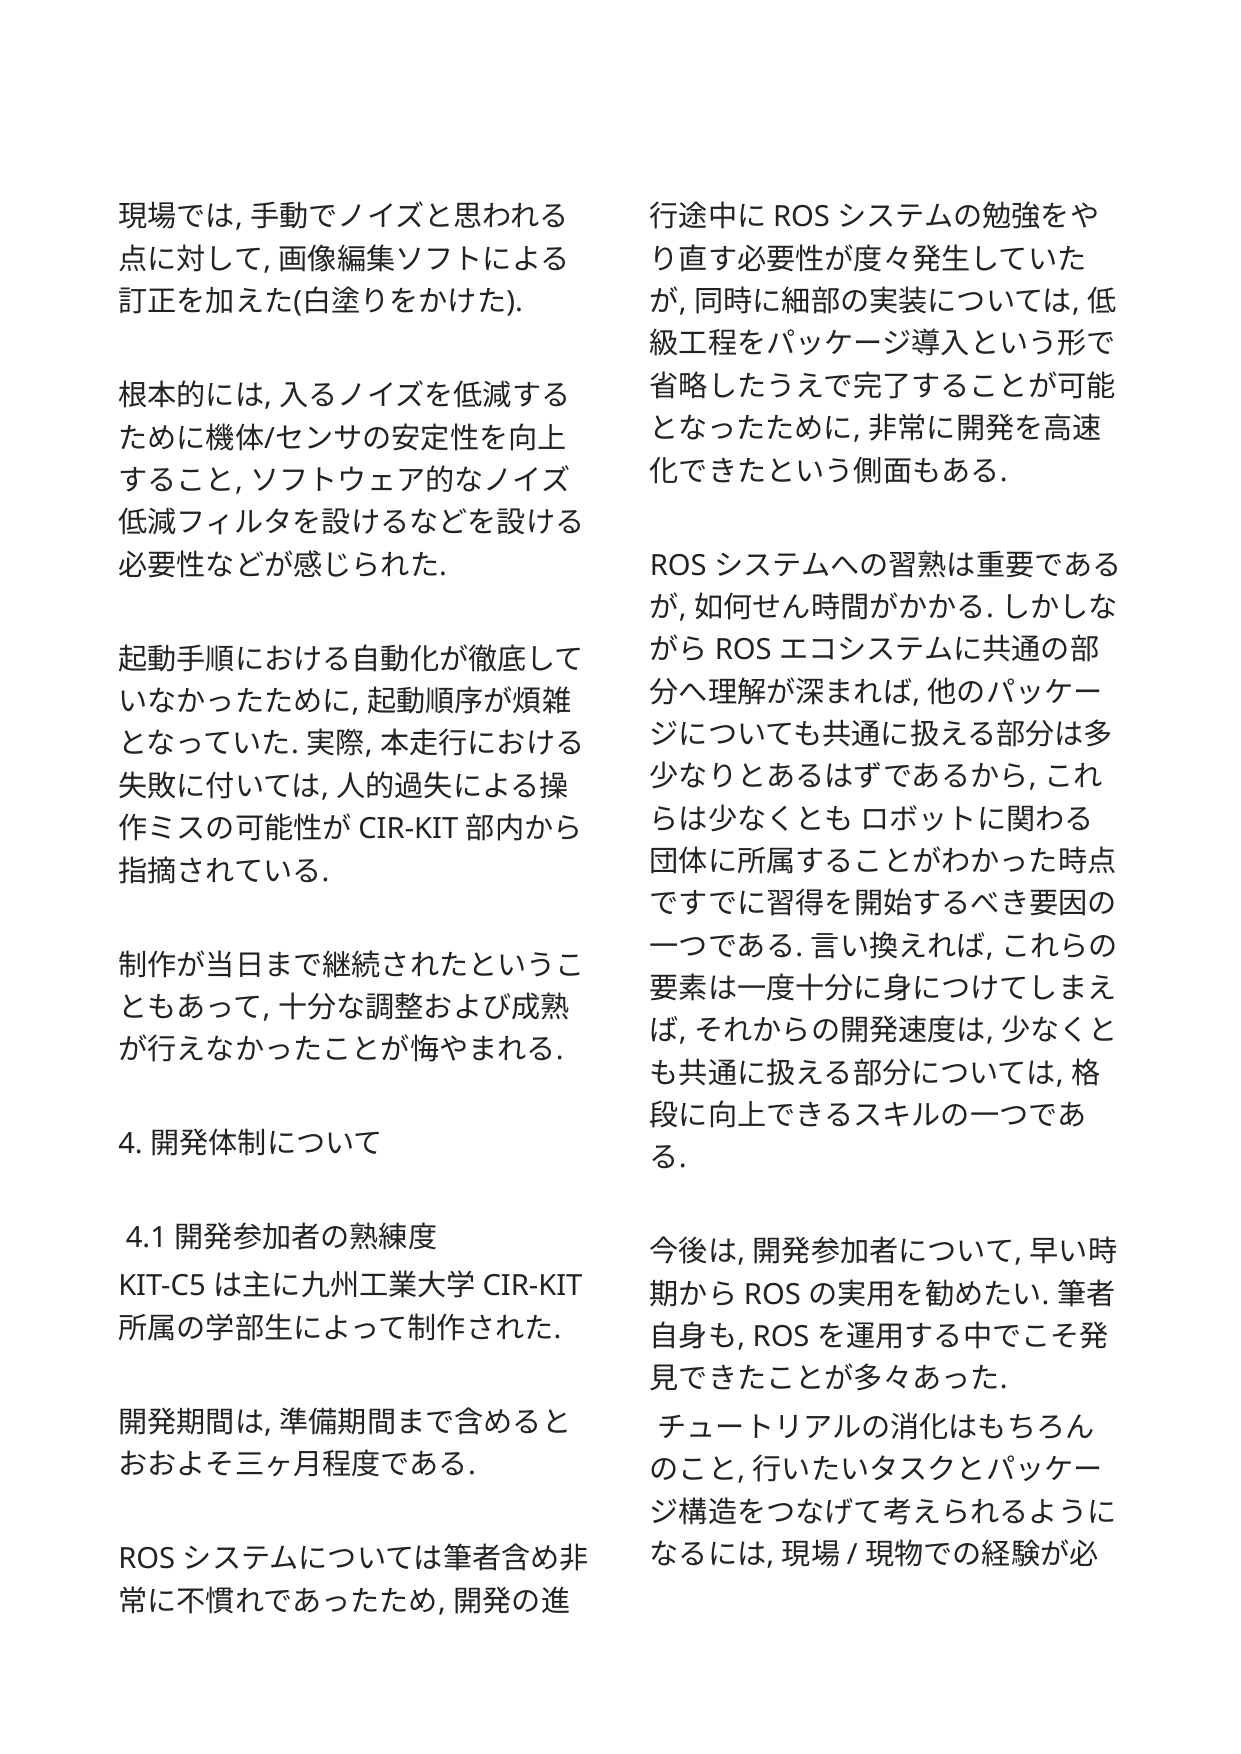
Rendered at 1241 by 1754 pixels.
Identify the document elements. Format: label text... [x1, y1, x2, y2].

text 起動手順における自動化が徹底していなかったために, 起動順序が煩雑となっていた. 実際, 本走行における失敗に付いては, 人的過失による操作ミスの可能性が CIR-KIT 部内から指摘されている. [118, 635, 591, 889]
text 制作が当日まで継続されたということもあって, 十分な調整および成熟が行えなかったことが悔やまれる. [118, 941, 591, 1068]
text 4.1 開発参加者の熟練度 [118, 1214, 591, 1256]
text チュートリアルの消化はもちろんのこと, 行いたいタスクとパッケージ構造をつなげて考えられるようになるには, 現場 / 現物での経験が必 [649, 1403, 1122, 1573]
text ROS システムへの習熟は重要であるが, 如何せん時間がかかる. しかしながら ROS エコシステムに共通の部分へ理解が深まれば, 他のパッケージについても共通に扱える部分は多少なりとあるはずであるから, これらは少なくとも ロボットに関わる団体に所属することがわかった時点ですでに習得を開始するべき要因の一つである. 言い換えれば, これらの要素は一度十分に身につけてしまえば, それからの開発速度は, 少なくとも共通に扱える部分については, 格段に向上できるスキルの一つである. [649, 541, 1122, 1176]
text 開発期間は, 準備期間まで含めるとおおよそ三ヶ月程度である. [118, 1398, 591, 1483]
text KIT-C5 は主に九州工業大学 CIR-KIT 所属の学部生によって制作された. [118, 1262, 591, 1347]
text 4. 開発体制について [118, 1120, 591, 1162]
text ROS システムについては筆者含め非常に不慣れであったため, 開発の進 [118, 1535, 591, 1619]
text 現場では, 手動でノイズと思われる点に対して, 画像編集ソフトによる訂正を加えた(白塗りをかけた). [118, 193, 591, 320]
text 今後は, 開発参加者について, 早い時期から ROS の実用を勧めたい. 筆者自身も, ROS を運用する中でこそ発見できたことが多々あった. [649, 1228, 1122, 1397]
text 根本的には, 入るノイズを低減するために機体/センサの安定性を向上すること, ソフトウェア的なノイズ低減フィルタを設けるなどを設ける必要性などが感じられた. [118, 372, 591, 584]
text 行途中に ROS システムの勉強をやり直す必要性が度々発生していたが, 同時に細部の実装については, 低級工程をパッケージ導入という形で省略したうえで完了することが可能となったために, 非常に開発を高速化できたという側面もある. [649, 193, 1122, 489]
